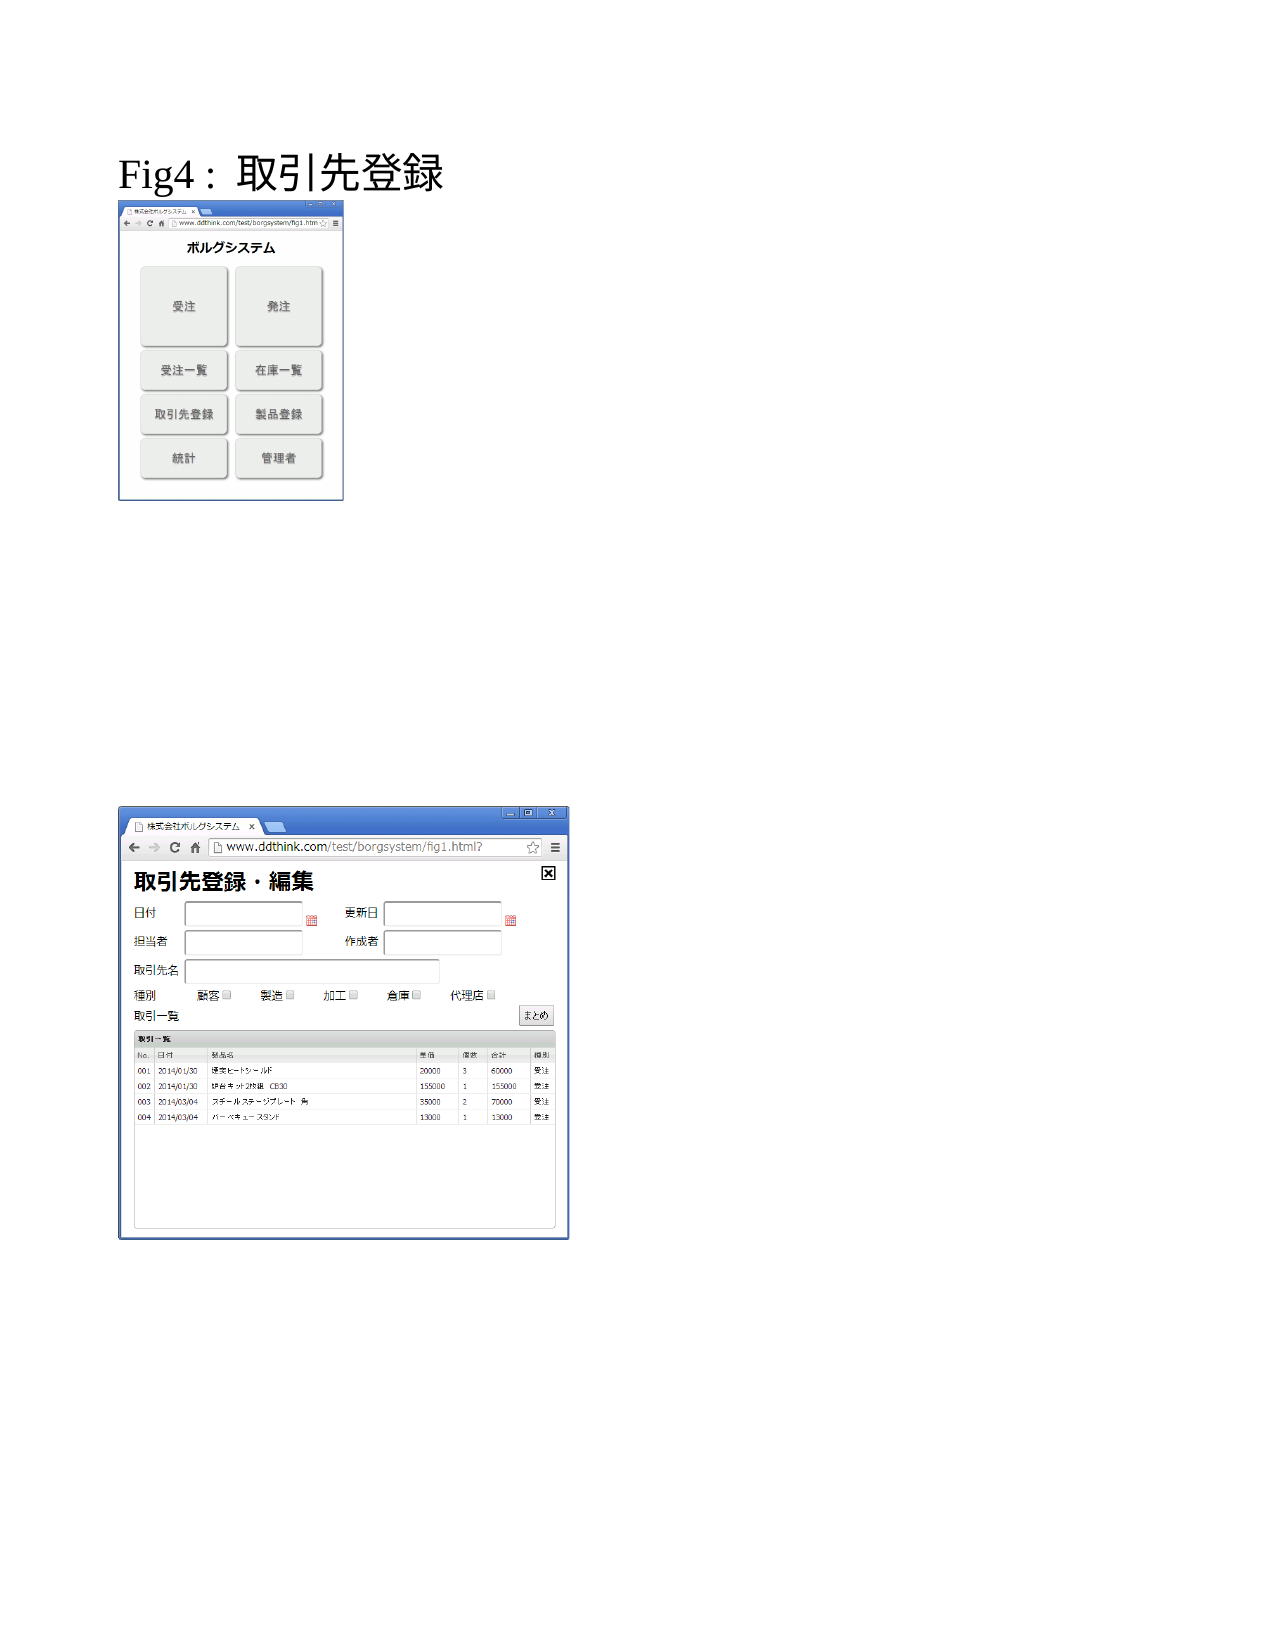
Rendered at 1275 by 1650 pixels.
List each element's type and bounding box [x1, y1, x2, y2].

picture [118, 200, 344, 501]
picture [118, 806, 570, 1240]
